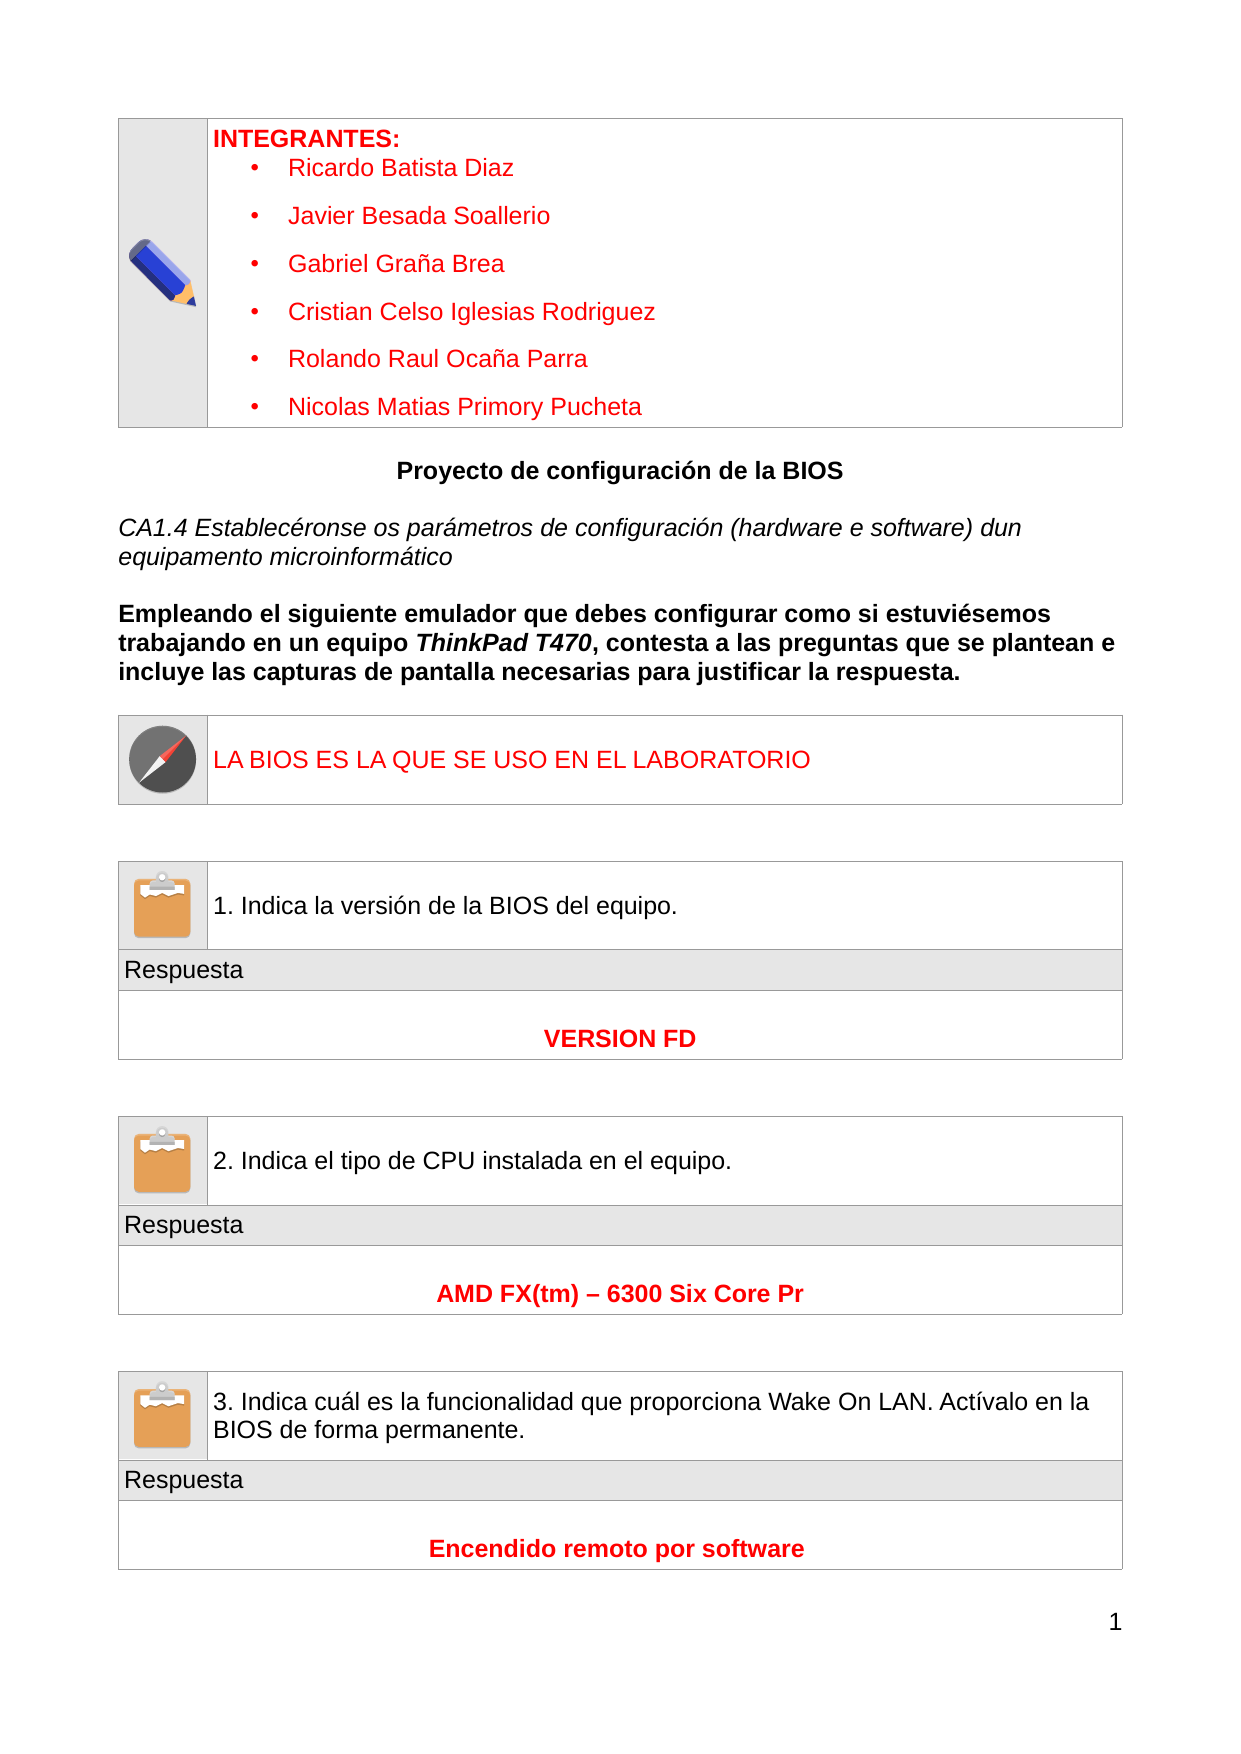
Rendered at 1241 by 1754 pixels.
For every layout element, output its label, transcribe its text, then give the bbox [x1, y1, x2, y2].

table_header [119, 716, 207, 804]
table_header 1. Indica la versión de la BIOS del equipo. [208, 862, 1122, 949]
table_cell Encendido remoto por software [119, 1501, 1122, 1569]
table_cell Respuesta [119, 1206, 1122, 1245]
text CA1.4 Establecéronse os parámetros de configuración (hardware e software) dun equipamento microinformático [118, 513, 1122, 571]
table_header LA BIOS ES LA QUE SE USO EN EL LABORATORIO [208, 716, 1122, 804]
table_cell Respuesta [119, 950, 1122, 990]
table_cell VERSION FD [119, 991, 1122, 1059]
table_header INTEGRANTES: Ricardo Batista Diaz Javier Besada Soallerio Gabriel Graña Brea Cristian Celso Iglesias Rodriguez Rolando Raul Ocaña Parra Nicolas Matias Primory Pucheta [208, 119, 1122, 427]
table_cell AMD FX(tm) – 6300 Six Core Pr [119, 1246, 1122, 1314]
text Empleando el siguiente emulador que debes configurar como si estuviésemos trabajando en un equipo ThinkPad T470, contesta a las preguntas que se plantean e incluye las capturas de pantalla necesarias para justificar la respuesta. [118, 599, 1122, 686]
table_header 2. Indica el tipo de CPU instalada en el equipo. [208, 1117, 1122, 1204]
table_header [119, 862, 207, 949]
table_cell Respuesta [119, 1461, 1122, 1500]
table_header [119, 119, 207, 427]
text Proyecto de configuración de la BIOS [118, 456, 1122, 484]
table_header [119, 1372, 207, 1459]
table_header 3. Indica cuál es la funcionalidad que proporciona Wake On LAN. Actívalo en la BIOS de forma permanente. [208, 1372, 1122, 1459]
table_header [119, 1117, 207, 1204]
